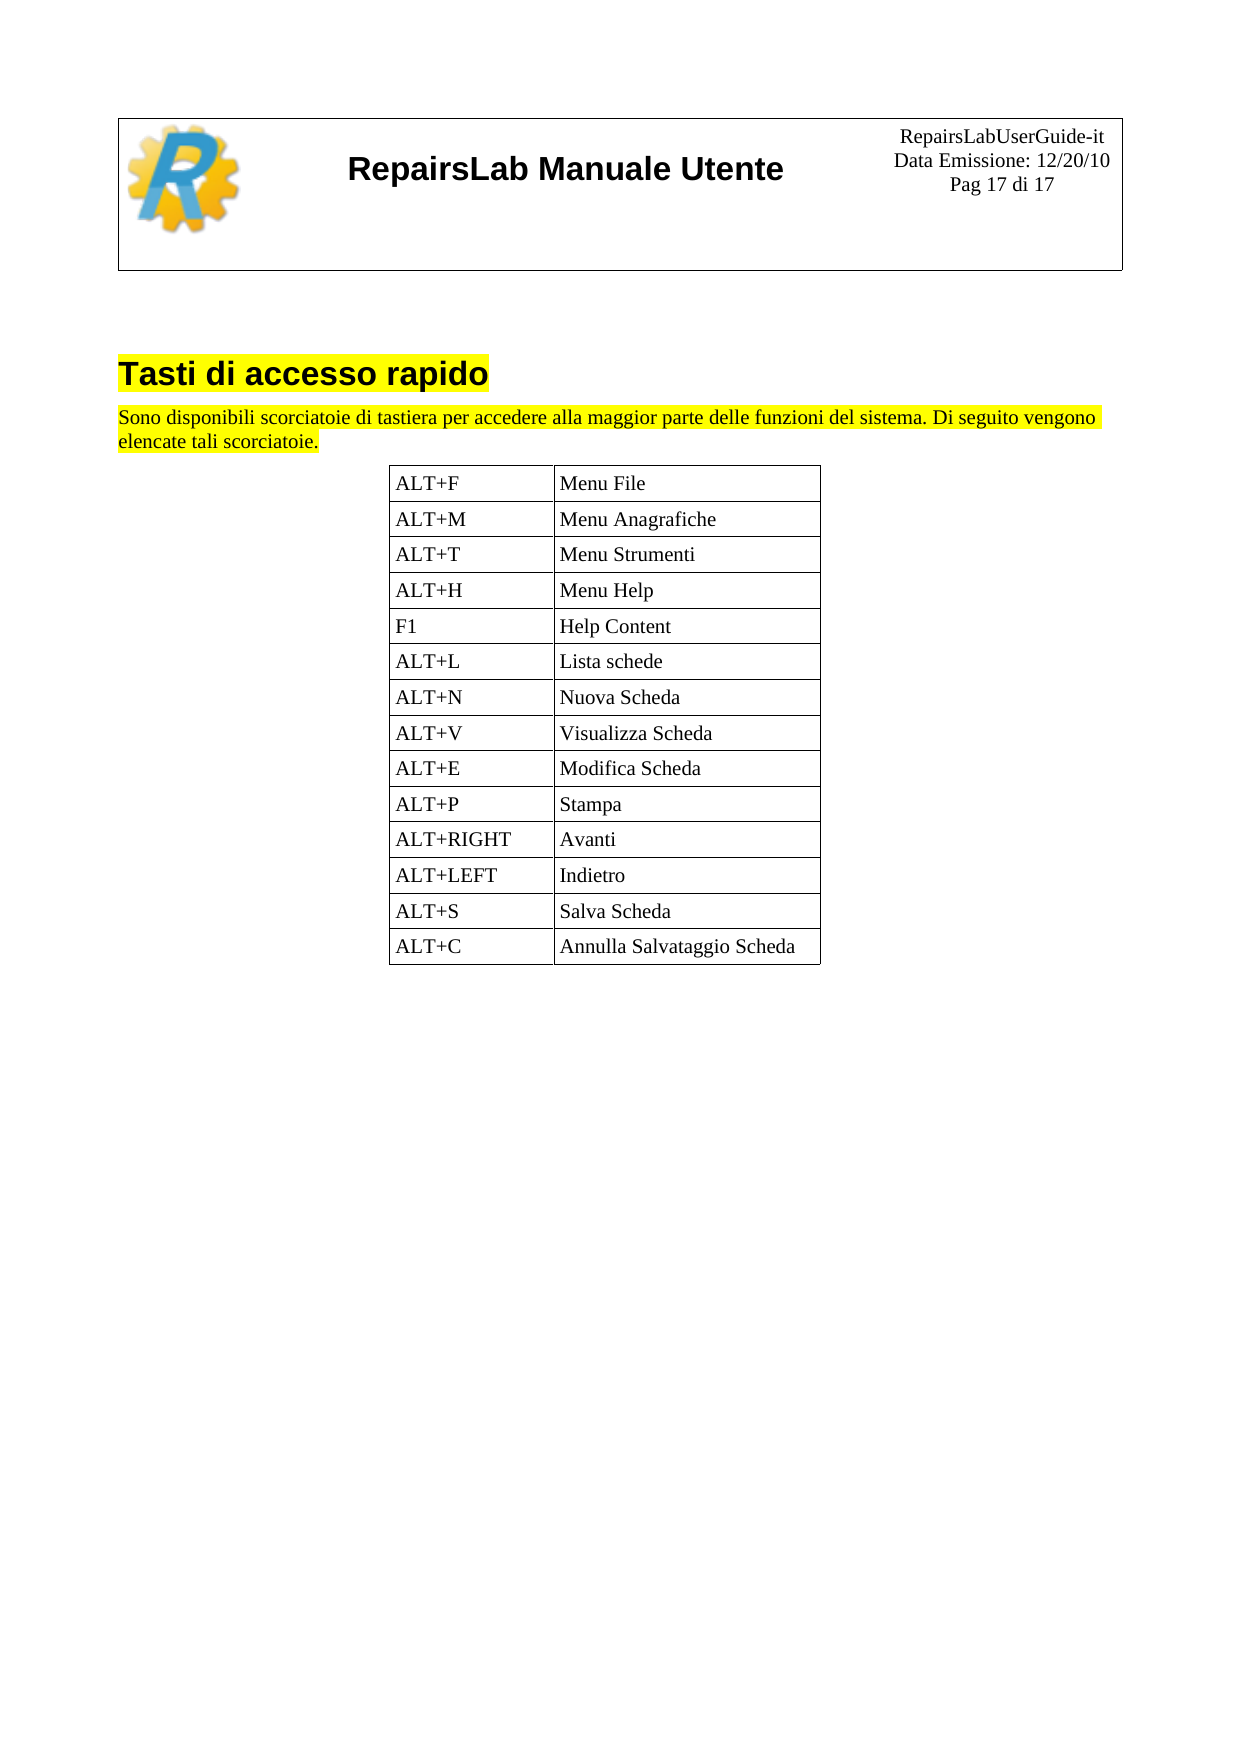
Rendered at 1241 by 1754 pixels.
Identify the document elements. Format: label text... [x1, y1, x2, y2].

table_cell ALT+P [390, 787, 553, 821]
table_cell Lista schede [555, 644, 820, 679]
table_header Menu File [555, 466, 820, 501]
table_cell ALT+H [390, 573, 553, 608]
table_cell ALT+C [390, 929, 553, 964]
table_cell ALT+L [390, 644, 553, 679]
text Sono disponibili scorciatoie di tastiera per accedere alla maggior parte delle funzioni del sistema. Di seguito vengono elencate tali scorciatoie. [118, 405, 1122, 453]
table_cell Salva Scheda [555, 894, 820, 928]
table_cell Menu Anagrafiche [555, 502, 820, 536]
table_cell ALT+M [390, 502, 553, 536]
table_cell Annulla Salvataggio Scheda [555, 929, 820, 964]
table_cell Modifica Scheda [555, 751, 820, 786]
table_cell Stampa [555, 787, 820, 821]
table_cell F1 [390, 609, 553, 643]
table_header ALT+F [390, 466, 553, 501]
table_cell ALT+S [390, 894, 553, 928]
table_cell Menu Strumenti [555, 537, 820, 572]
table_cell Nuova Scheda [555, 680, 820, 715]
table_cell Visualizza Scheda [555, 716, 820, 750]
table_cell ALT+N [390, 680, 553, 715]
table_cell ALT+LEFT [390, 858, 553, 893]
picture [127, 123, 241, 236]
table_cell Avanti [555, 822, 820, 857]
table_cell Menu Help [555, 573, 820, 608]
table_cell ALT+RIGHT [390, 822, 553, 857]
table_cell Indietro [555, 858, 820, 893]
subtitle Tasti di accesso rapido [118, 353, 1122, 392]
table_cell ALT+T [390, 537, 553, 572]
table_cell ALT+V [390, 716, 553, 750]
table_cell ALT+E [390, 751, 553, 786]
table_cell Help Content [555, 609, 820, 643]
